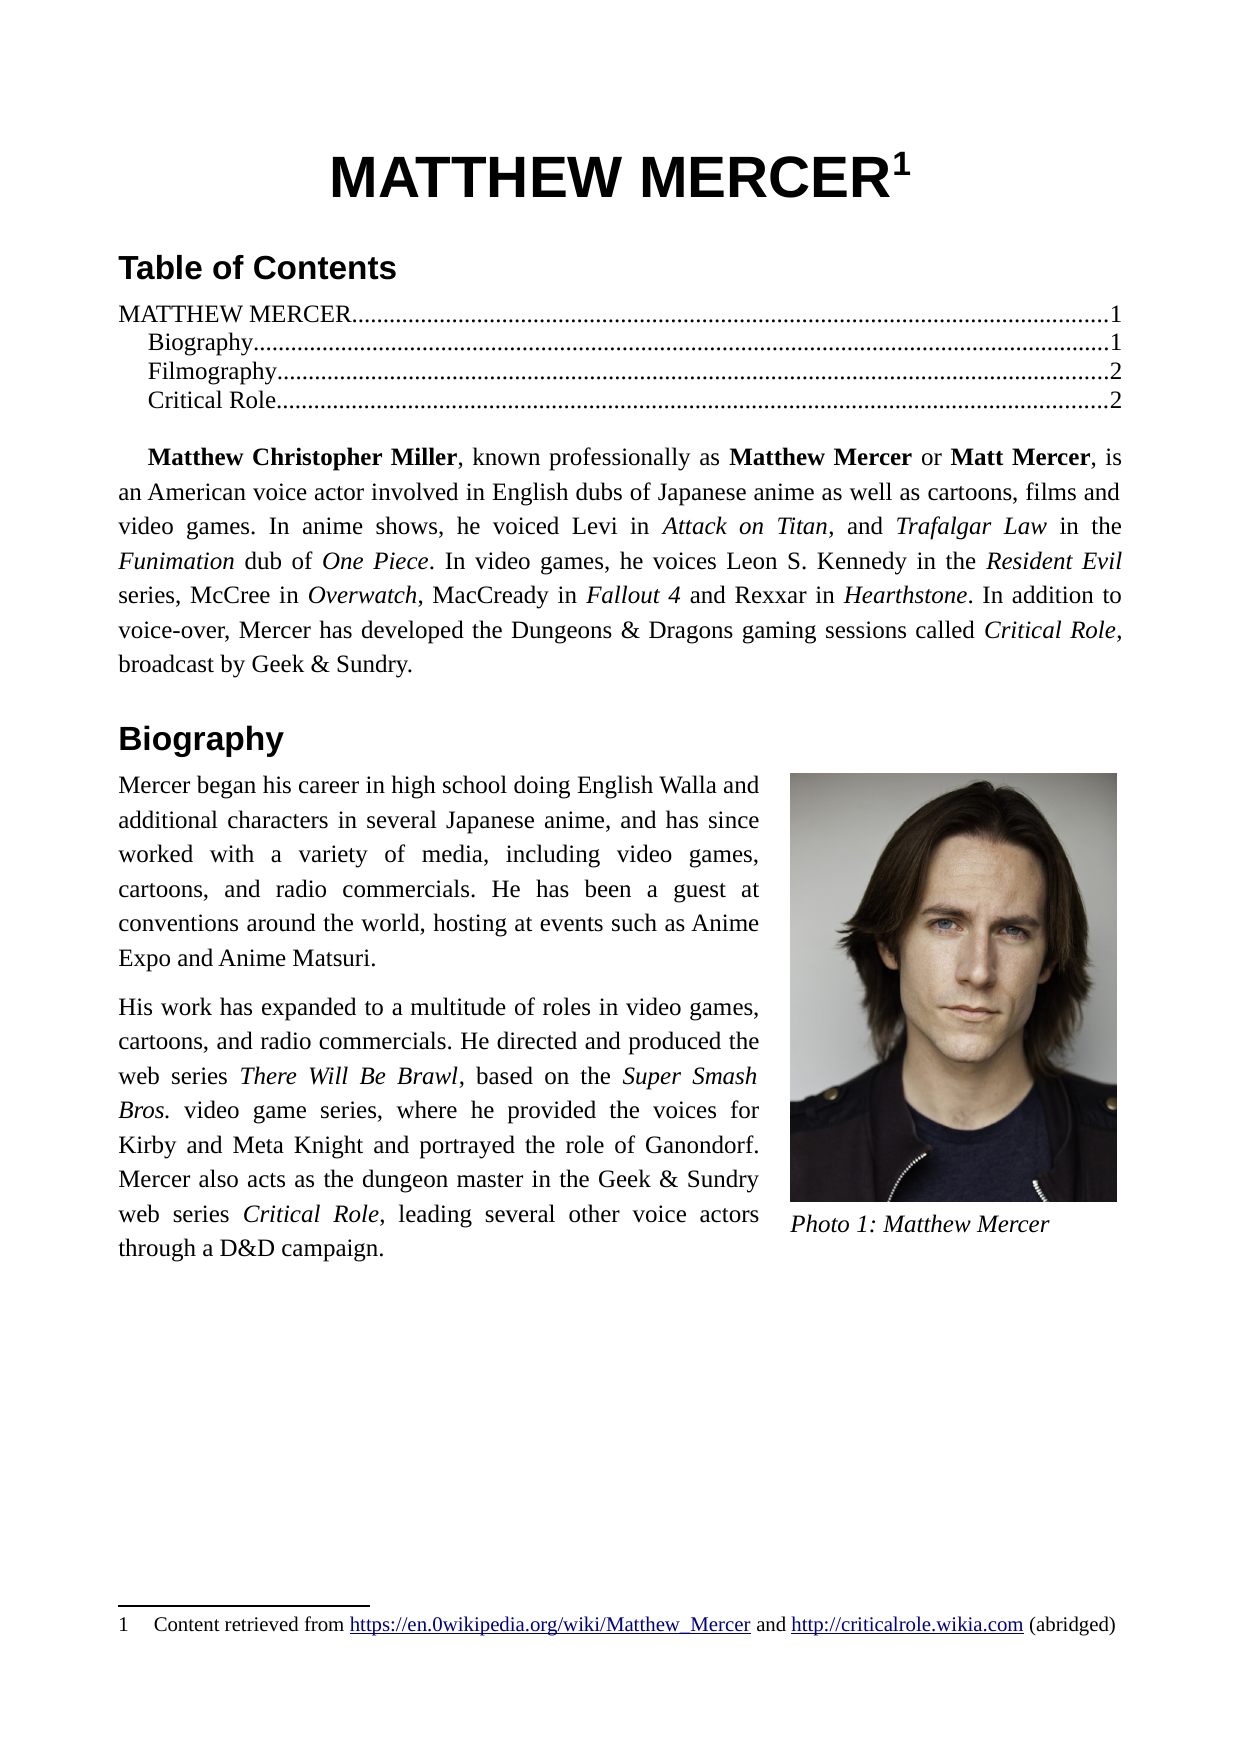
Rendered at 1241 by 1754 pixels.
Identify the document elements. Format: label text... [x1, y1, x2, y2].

text Content retrieved from https://en.0wikipedia.org/wiki/Matthew_Mercer and http://criticalrole.wikia.com (abridged) [118, 1612, 1122, 1636]
picture [790, 773, 1117, 1202]
text Mercer began his career in high school doing English Walla and additional characters in several Japanese anime, and has since worked with a variety of media, including video games, cartoons, and radio commercials. He has been a guest at conventions around the world, hosting at events such as Anime Expo and Anime Matsuri. [118, 770, 790, 971]
subtitle Table of Contents [118, 248, 1122, 286]
text Photo 1: Matthew Mercer [790, 773, 1122, 1238]
subtitle [790, 761, 1122, 773]
text Critical Role 2 [148, 385, 1122, 414]
text Biography 1 [148, 327, 1122, 356]
text MATTHEW MERCER 1 [118, 299, 1122, 327]
text Matthew Christopher Miller, known professionally as Matthew Mercer or Matt Mercer, is an American voice actor involved in English dubs of Japanese anime as well as cartoons, films and video games. In anime shows, he voiced Levi in Attack on Titan, and Trafalgar Law in the Funimation dub of One Piece. In video games, he voices Leon S. Kennedy in the Resident Evil series, McCree in Overwatch, MacCready in Fallout 4 and Rexxar in Hearthstone. In addition to voice-over, Mercer has developed the Dungeons & Dragons gaming sessions called Critical Role, broadcast by Geek & Sundry. [118, 442, 1122, 678]
text His work has expanded to a multitude of roles in video games, cartoons, and radio commercials. He directed and produced the web series There Will Be Brawl, based on the Super Smash Bros. video game series, where he provided the voices for Kirby and Meta Knight and portrayed the role of Ganondorf. Mercer also acts as the dungeon master in the Geek & Sundry web series Critical Role, leading several other voice actors through a D&D campaign. [118, 992, 1122, 1262]
subtitle MATTHEW MERCER [118, 143, 1122, 210]
text Filmography 2 [148, 356, 1122, 385]
subtitle Biography [118, 719, 1122, 758]
